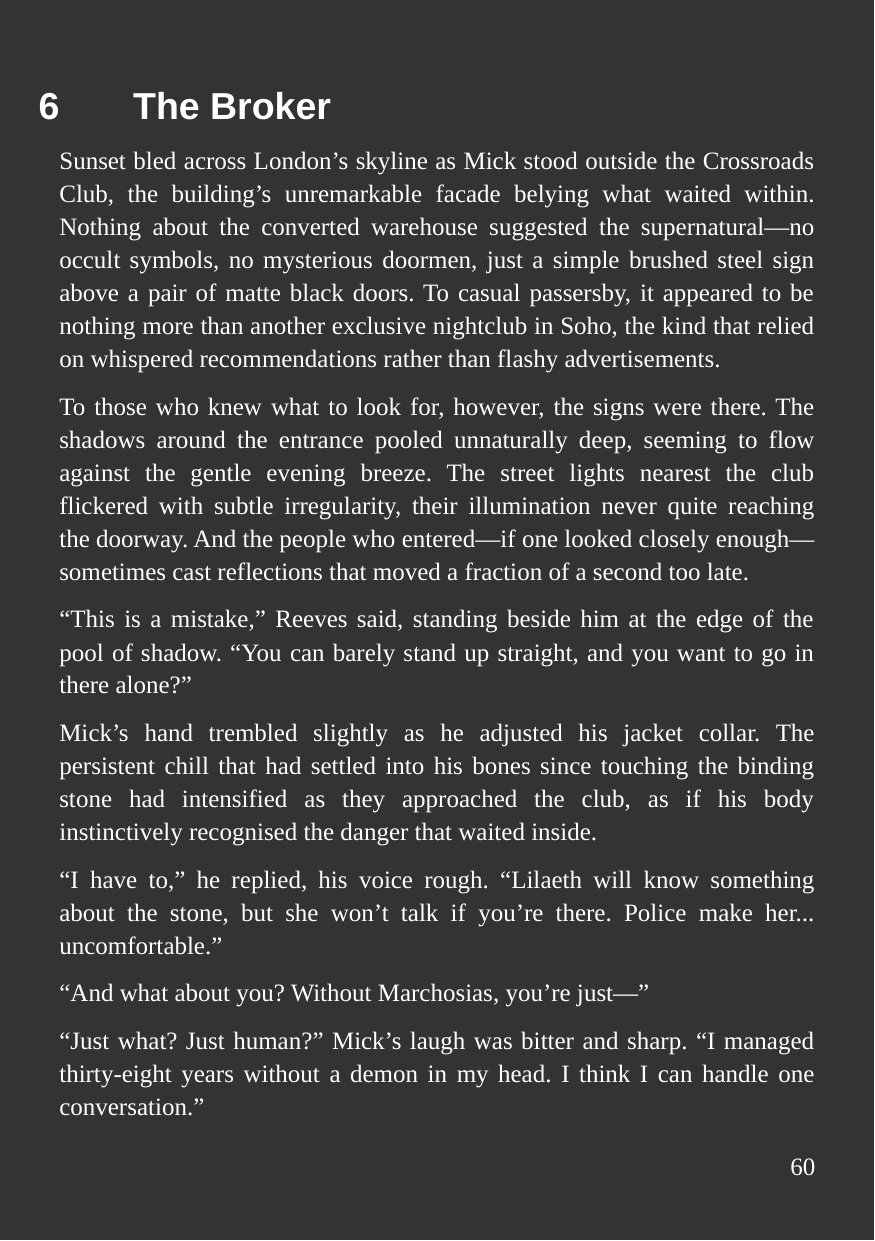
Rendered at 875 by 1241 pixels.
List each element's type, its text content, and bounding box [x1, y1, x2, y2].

text Sunset bled across London’s skyline as Mick stood outside the Crossroads Club, the building’s unremarkable facade belying what waited within. Nothing about the converted warehouse suggested the supernatural—no occult symbols, no mysterious doormen, just a simple brushed steel sign above a pair of matte black doors. To casual passersby, it appeared to be nothing more than another exclusive nightclub in Soho, the kind that relied on whispered recommendations rather than flashy advertisements. [59, 146, 815, 373]
text To those who knew what to look for, however, the signs were there. The shadows around the entrance pooled unnaturally deep, seeming to flow against the gentle evening breeze. The street lights nearest the club flickered with subtle irregularity, their illumination never quite reaching the doorway. And the people who entered—if one looked closely enough—sometimes cast reflections that moved a fraction of a second too late. [59, 392, 815, 586]
subtitle The Broker [59, 84, 815, 127]
text “Just what? Just human?” Mick’s laugh was bitter and sharp. “I managed thirty-eight years without a demon in my head. I think I can handle one conversation.” [59, 1026, 815, 1121]
text “I have to,” he replied, his voice rough. “Lilaeth will know something about the stone, but she won’t talk if you’re there. Police make her... uncomfortable.” [59, 865, 815, 960]
text “And what about you? Without Marchosias, you’re just—” [59, 978, 815, 1007]
text “This is a mistake,” Reeves said, standing beside him at the edge of the pool of shadow. “You can barely stand up straight, and you want to go in there alone?” [59, 604, 815, 699]
text Mick’s hand trembled slightly as he adjusted his jacket collar. The persistent chill that had settled into his bones since touching the binding stone had intensified as they approached the club, as if his body instinctively recognised the danger that waited inside. [59, 718, 815, 846]
